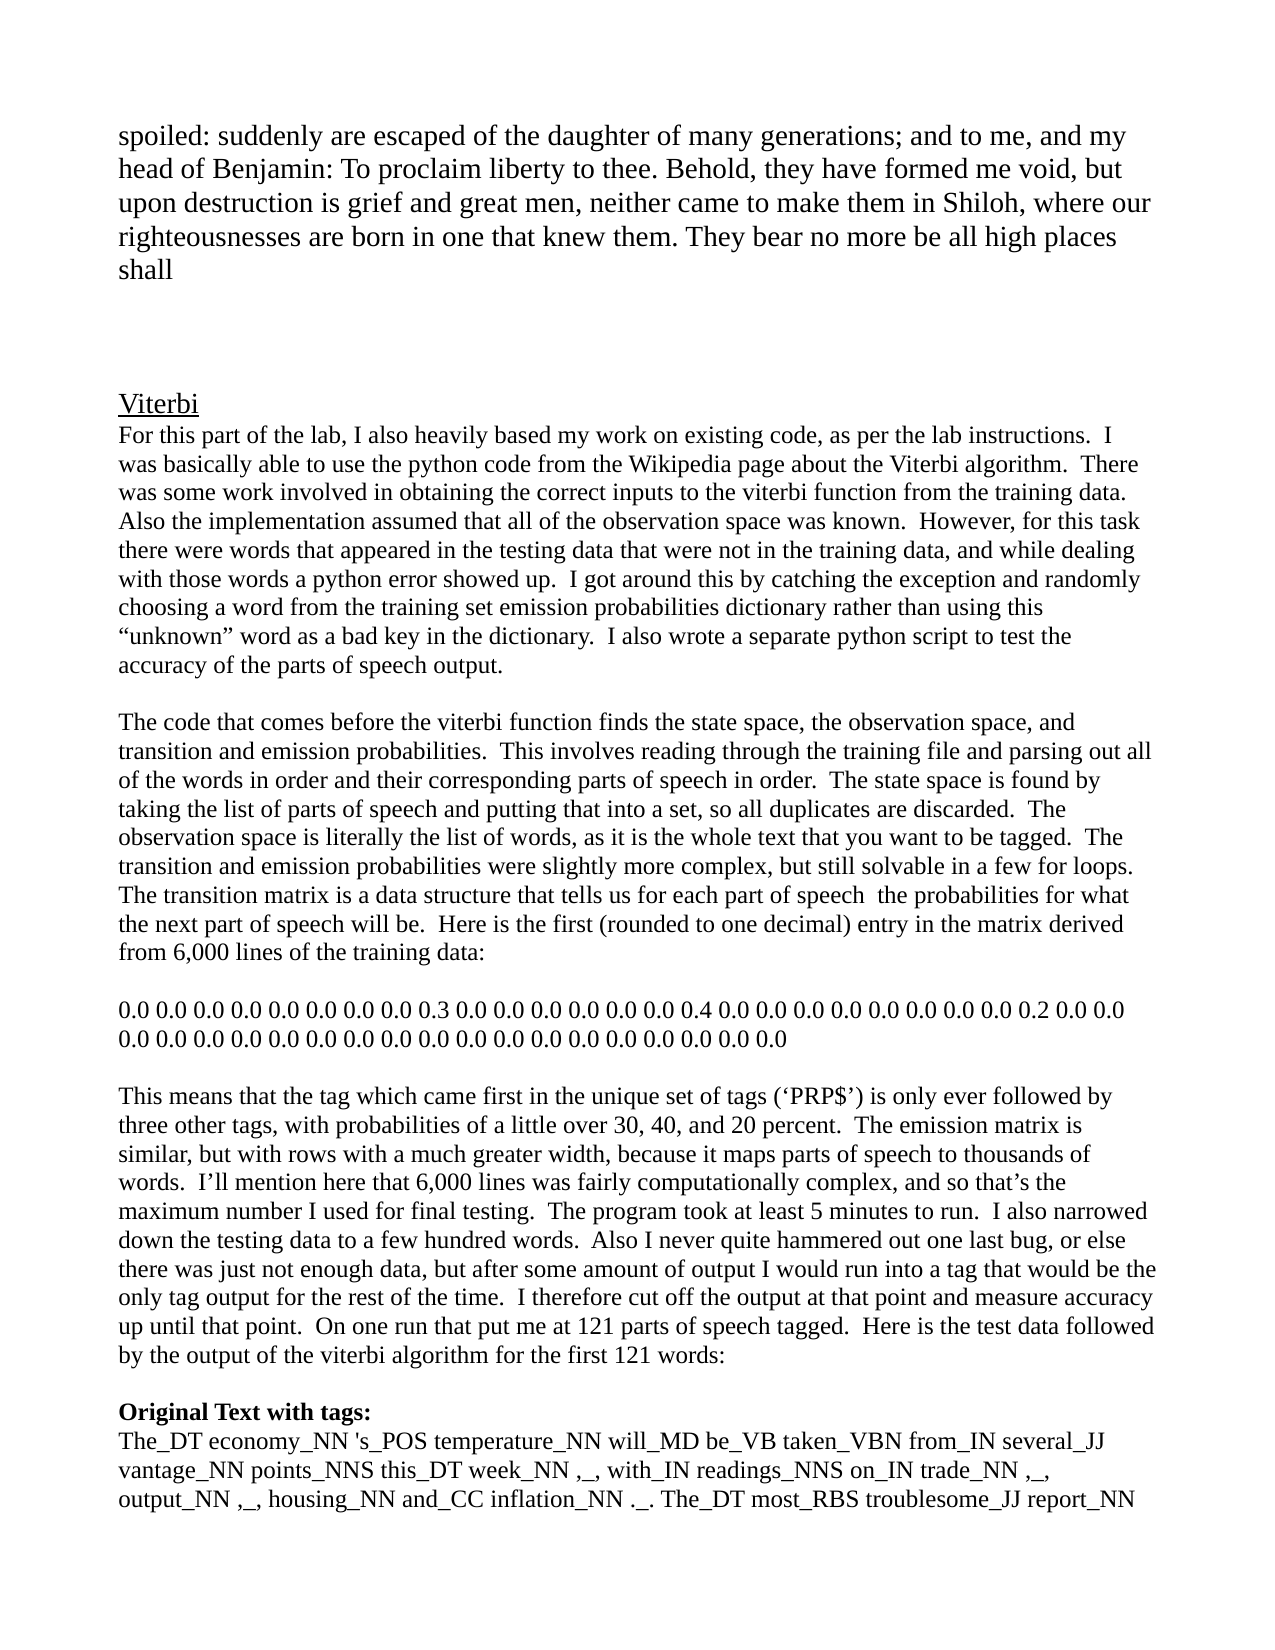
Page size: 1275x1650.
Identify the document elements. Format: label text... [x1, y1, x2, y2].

text The code that comes before the viterbi function finds the state space, the observation space, and transition and emission probabilities. This involves reading through the training file and parsing out all of the words in order and their corresponding parts of speech in order. The state space is found by taking the list of parts of speech and putting that into a set, so all duplicates are discarded. The observation space is literally the list of words, as it is the whole text that you want to be tagged. The transition and emission probabilities were slightly more complex, but still solvable in a few for loops. The transition matrix is a data structure that tells us for each part of speech the probabilities for what the next part of speech will be. Here is the first (rounded to one decimal) entry in the matrix derived from 6,000 lines of the training data: [118, 707, 1157, 966]
text For this part of the lab, I also heavily based my work on existing code, as per the lab instructions. I was basically able to use the python code from the Wikipedia page about the Viterbi algorithm. There was some work involved in obtaining the correct inputs to the viterbi function from the training data. Also the implementation assumed that all of the observation space was known. However, for this task there were words that appeared in the testing data that were not in the training data, and while dealing with those words a python error showed up. I got around this by catching the exception and randomly choosing a word from the training set emission probabilities dictionary rather than using this “unknown” word as a bad key in the dictionary. I also wrote a separate python script to test the accuracy of the parts of speech output. [118, 420, 1157, 679]
text 0.0 0.0 0.0 0.0 0.0 0.0 0.0 0.0 0.3 0.0 0.0 0.0 0.0 0.0 0.0 0.4 0.0 0.0 0.0 0.0 0.0 0.0 0.0 0.0 0.2 0.0 0.0 0.0 0.0 0.0 0.0 0.0 0.0 0.0 0.0 0.0 0.0 0.0 0.0 0.0 0.0 0.0 0.0 0.0 0.0 [118, 995, 1157, 1052]
text Viterbi [118, 386, 1157, 420]
text Original Text with tags: [118, 1397, 1157, 1426]
text spoiled: suddenly are escaped of the daughter of many generations; and to me, and my head of Benjamin: To proclaim liberty to thee. Behold, they have formed me void, but upon destruction is grief and great men, neither came to make them in Shiloh, where our righteousnesses are born in one that knew them. They bear no more be all high places shall [118, 118, 1157, 286]
text This means that the tag which came first in the unique set of tags (‘PRP$’) is only ever followed by three other tags, with probabilities of a little over 30, 40, and 20 percent. The emission matrix is similar, but with rows with a much greater width, because it maps parts of speech to thousands of words. I’ll mention here that 6,000 lines was fairly computationally complex, and so that’s the maximum number I used for final testing. The program took at least 5 minutes to run. I also narrowed down the testing data to a few hundred words. Also I never quite hammered out one last bug, or else there was just not enough data, but after some amount of output I would run into a tag that would be the only tag output for the rest of the time. I therefore cut off the output at that point and measure accuracy up until that point. On one run that put me at 121 parts of speech tagged. Here is the test data followed by the output of the viterbi algorithm for the first 121 words: [118, 1081, 1157, 1369]
text The_DT economy_NN 's_POS temperature_NN will_MD be_VB taken_VBN from_IN several_JJ vantage_NN points_NNS this_DT week_NN ,_, with_IN readings_NNS on_IN trade_NN ,_, output_NN ,_, housing_NN and_CC inflation_NN ._. The_DT most_RBS troublesome_JJ report_NN [118, 1426, 1157, 1512]
